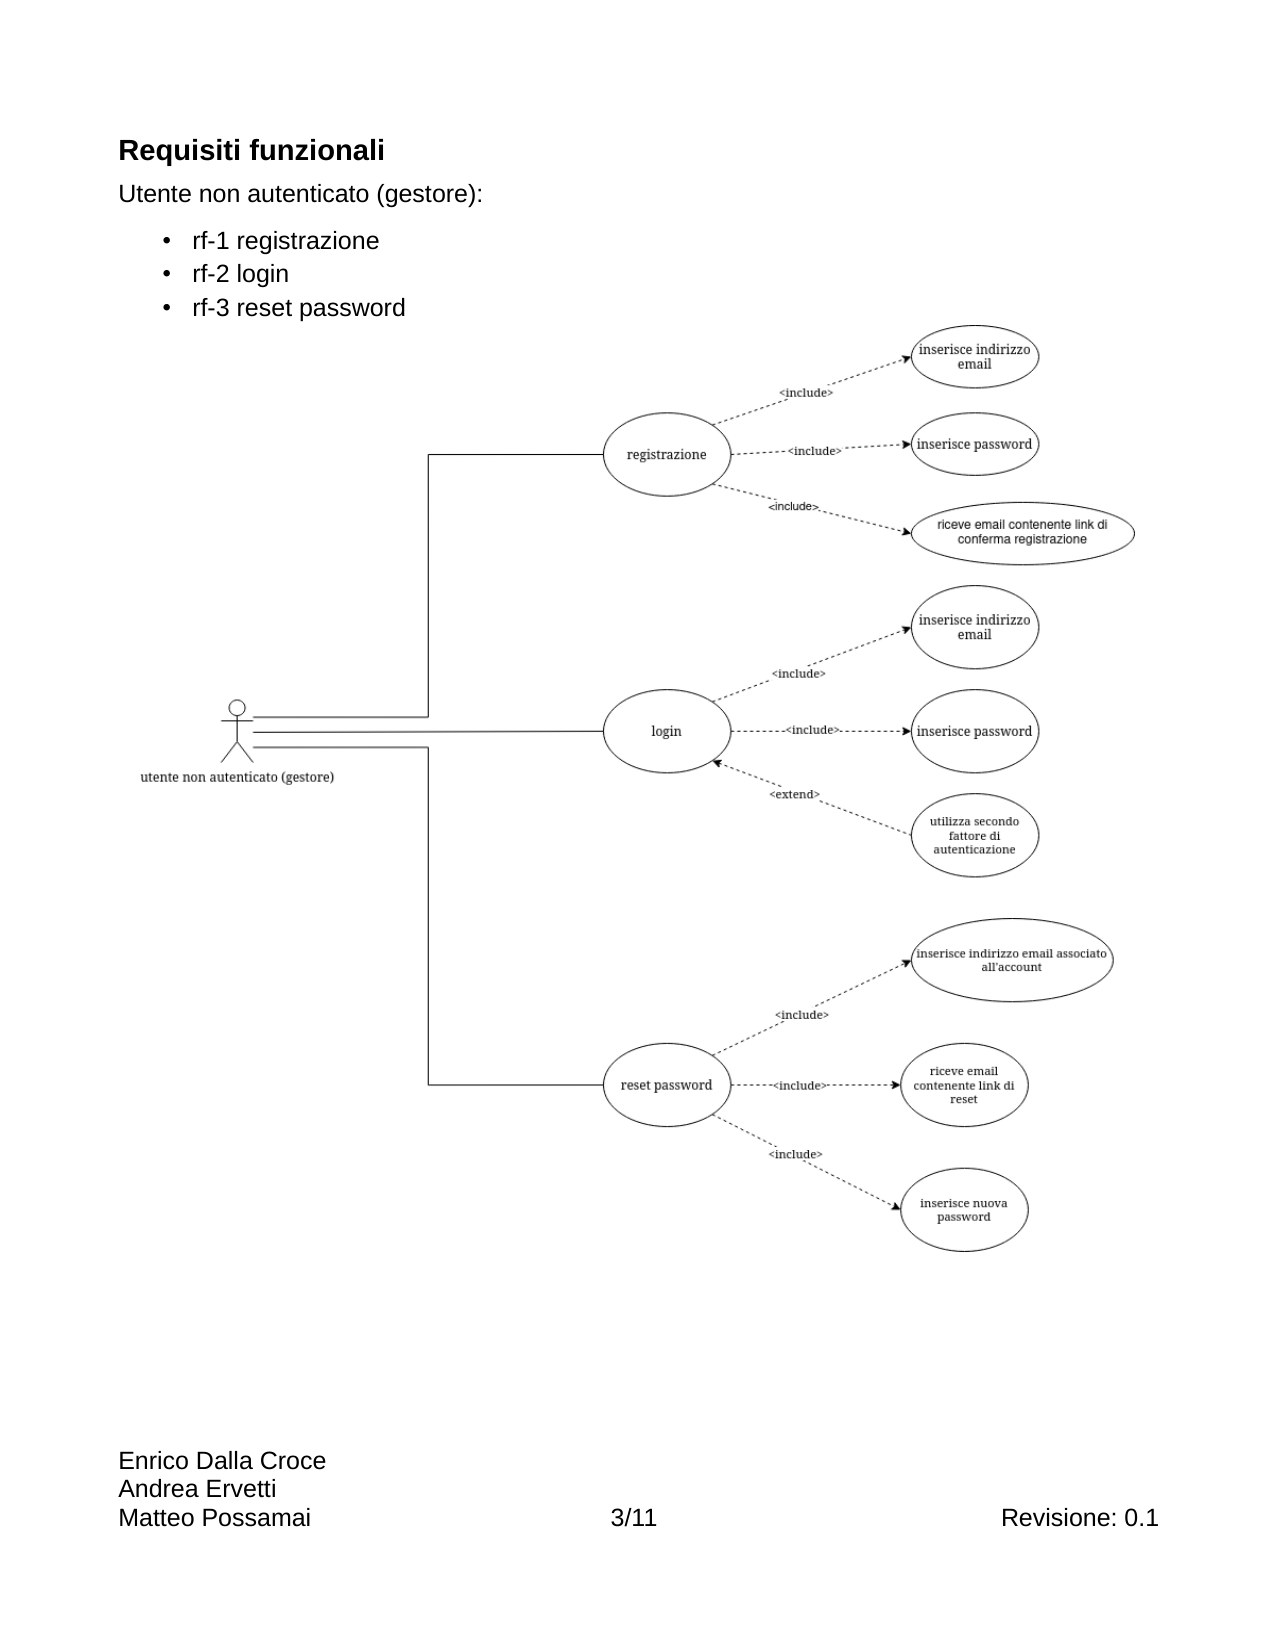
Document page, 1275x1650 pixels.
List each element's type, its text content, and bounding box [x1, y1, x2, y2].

list rf-3 reset password [162, 293, 1157, 321]
list rf-2 login [162, 259, 1157, 288]
text Utente non autenticato (gestore): [118, 179, 1157, 207]
list rf-1 registrazione [162, 226, 1157, 255]
subtitle Requisiti funzionali [118, 133, 1157, 166]
picture [140, 325, 1135, 1252]
